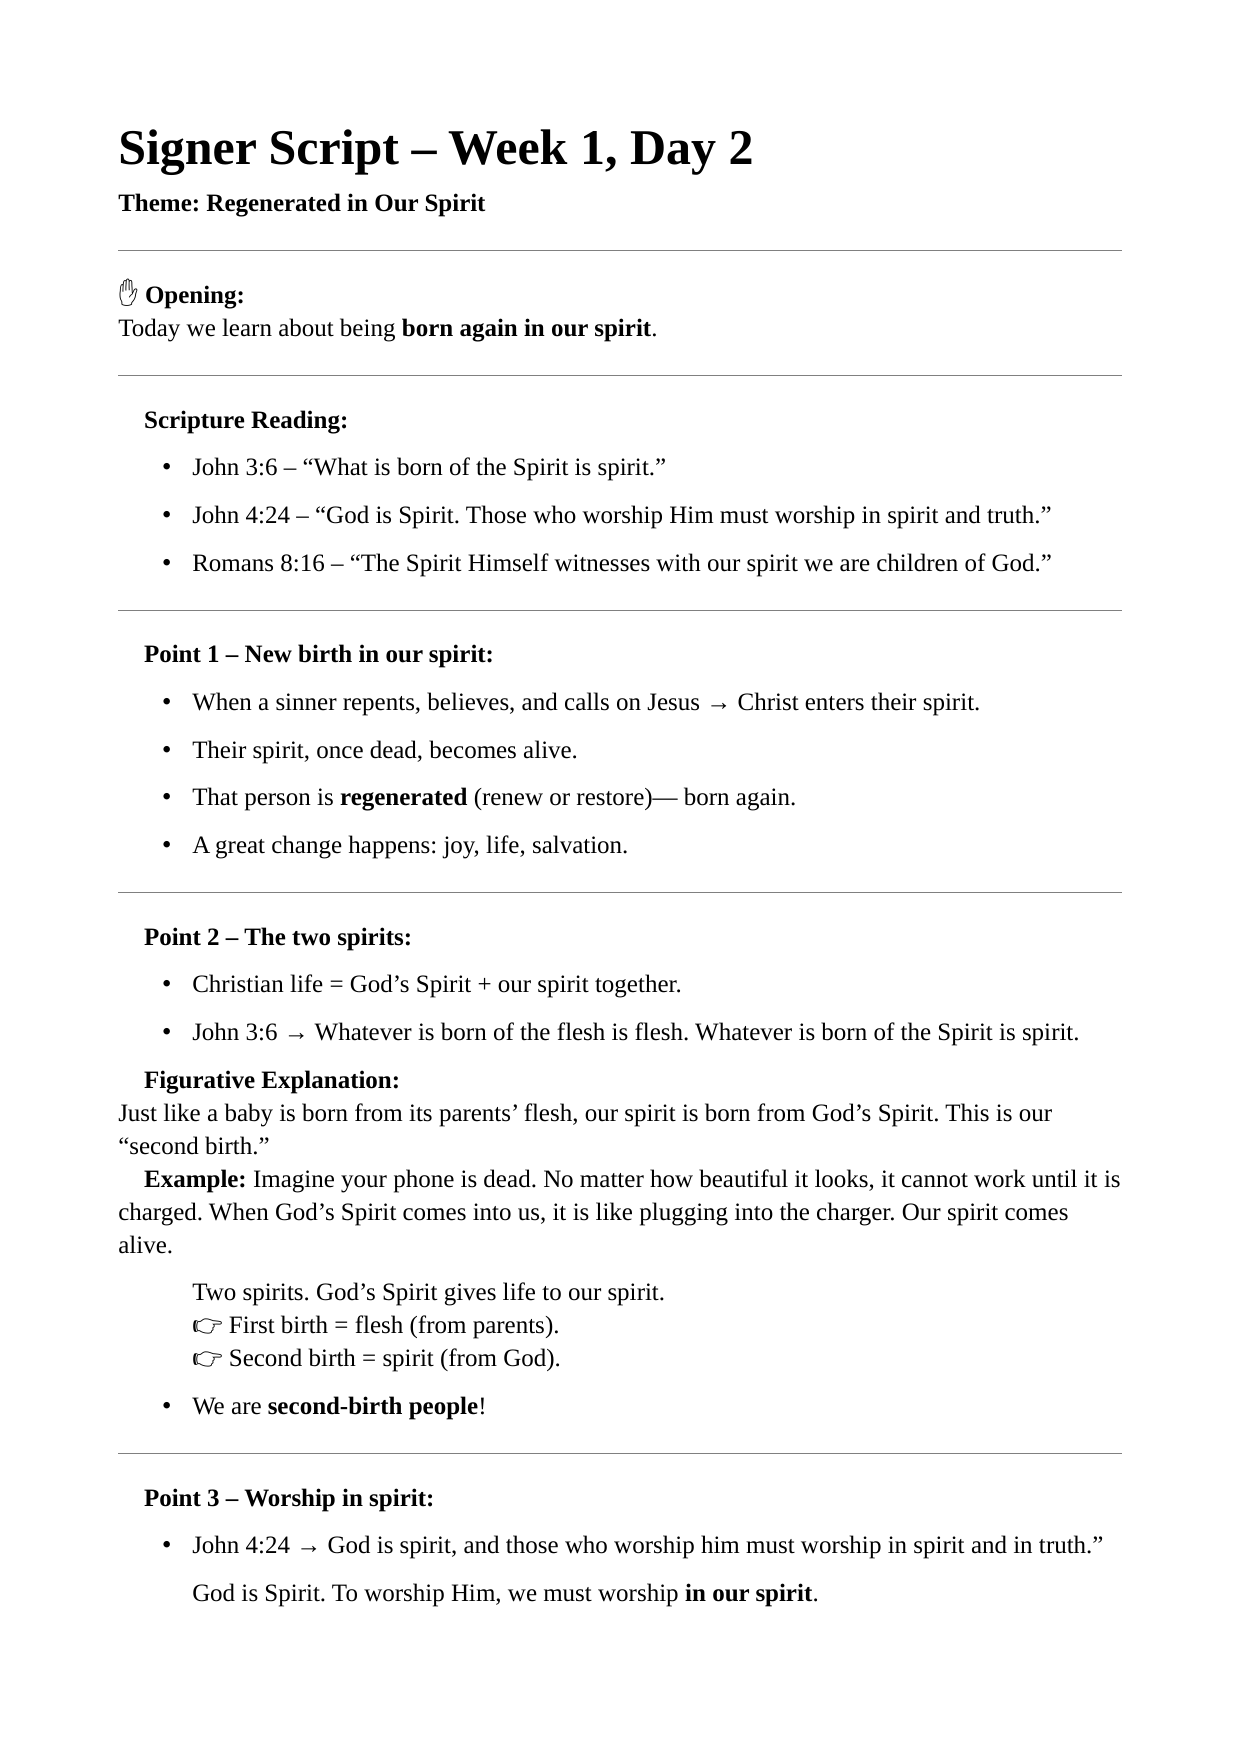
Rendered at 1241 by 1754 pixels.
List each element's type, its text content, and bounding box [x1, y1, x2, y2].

subtitle Signer Script – Week 1, Day 2 [118, 118, 1122, 176]
text 🙋 Point 2 – The two spirits: [118, 922, 1122, 951]
list John 3:6 → Whatever is born of the flesh is flesh. Whatever is born of the Spirit is spirit. [162, 1017, 1122, 1046]
text 📖 Scripture Reading: [118, 405, 1122, 434]
list Two spirits. God’s Spirit gives life to our spirit. 👉 First birth = flesh (from parents). 👉 Second birth = spirit (from God). [162, 1277, 1122, 1372]
list Christian life = God’s Spirit + our spirit together. [162, 969, 1122, 998]
list Romans 8:16 – “The Spirit Himself witnesses with our spirit we are children of God.” [162, 548, 1122, 576]
list A great change happens: joy, life, salvation. [162, 830, 1122, 859]
list We are second-birth people! [162, 1391, 1122, 1420]
list John 4:24 → God is spirit, and those who worship him must worship in spirit and in truth.” [162, 1531, 1122, 1559]
list God is Spirit. To worship Him, we must worship in our spirit. [162, 1578, 1122, 1607]
text ✋ Opening: Today we learn about being born again in our spirit. [118, 280, 1122, 342]
text 💡 Figurative Explanation: Just like a baby is born from its parents’ flesh, our spirit is born from God’s Spirit. This is our “second birth.” ✨ Example: Imagine your phone is dead. No matter how beautiful it looks, it cannot work until it is charged. When God’s Spirit comes into us, it is like plugging into the charger. Our spirit comes alive. [118, 1065, 1122, 1258]
list John 3:6 – “What is born of the Spirit is spirit.” [162, 452, 1122, 481]
list When a sinner repents, believes, and calls on Jesus → Christ enters their spirit. [162, 687, 1122, 716]
text Theme: Regenerated in Our Spirit [118, 188, 1122, 217]
list John 4:24 – “God is Spirit. Those who worship Him must worship in spirit and truth.” [162, 500, 1122, 529]
list That person is regenerated (renew or restore)— born again. [162, 782, 1122, 811]
text 🙋 Point 3 – Worship in spirit: [118, 1483, 1122, 1512]
list Their spirit, once dead, becomes alive. [162, 735, 1122, 763]
text 🙋 Point 1 – New birth in our spirit: [118, 639, 1122, 668]
